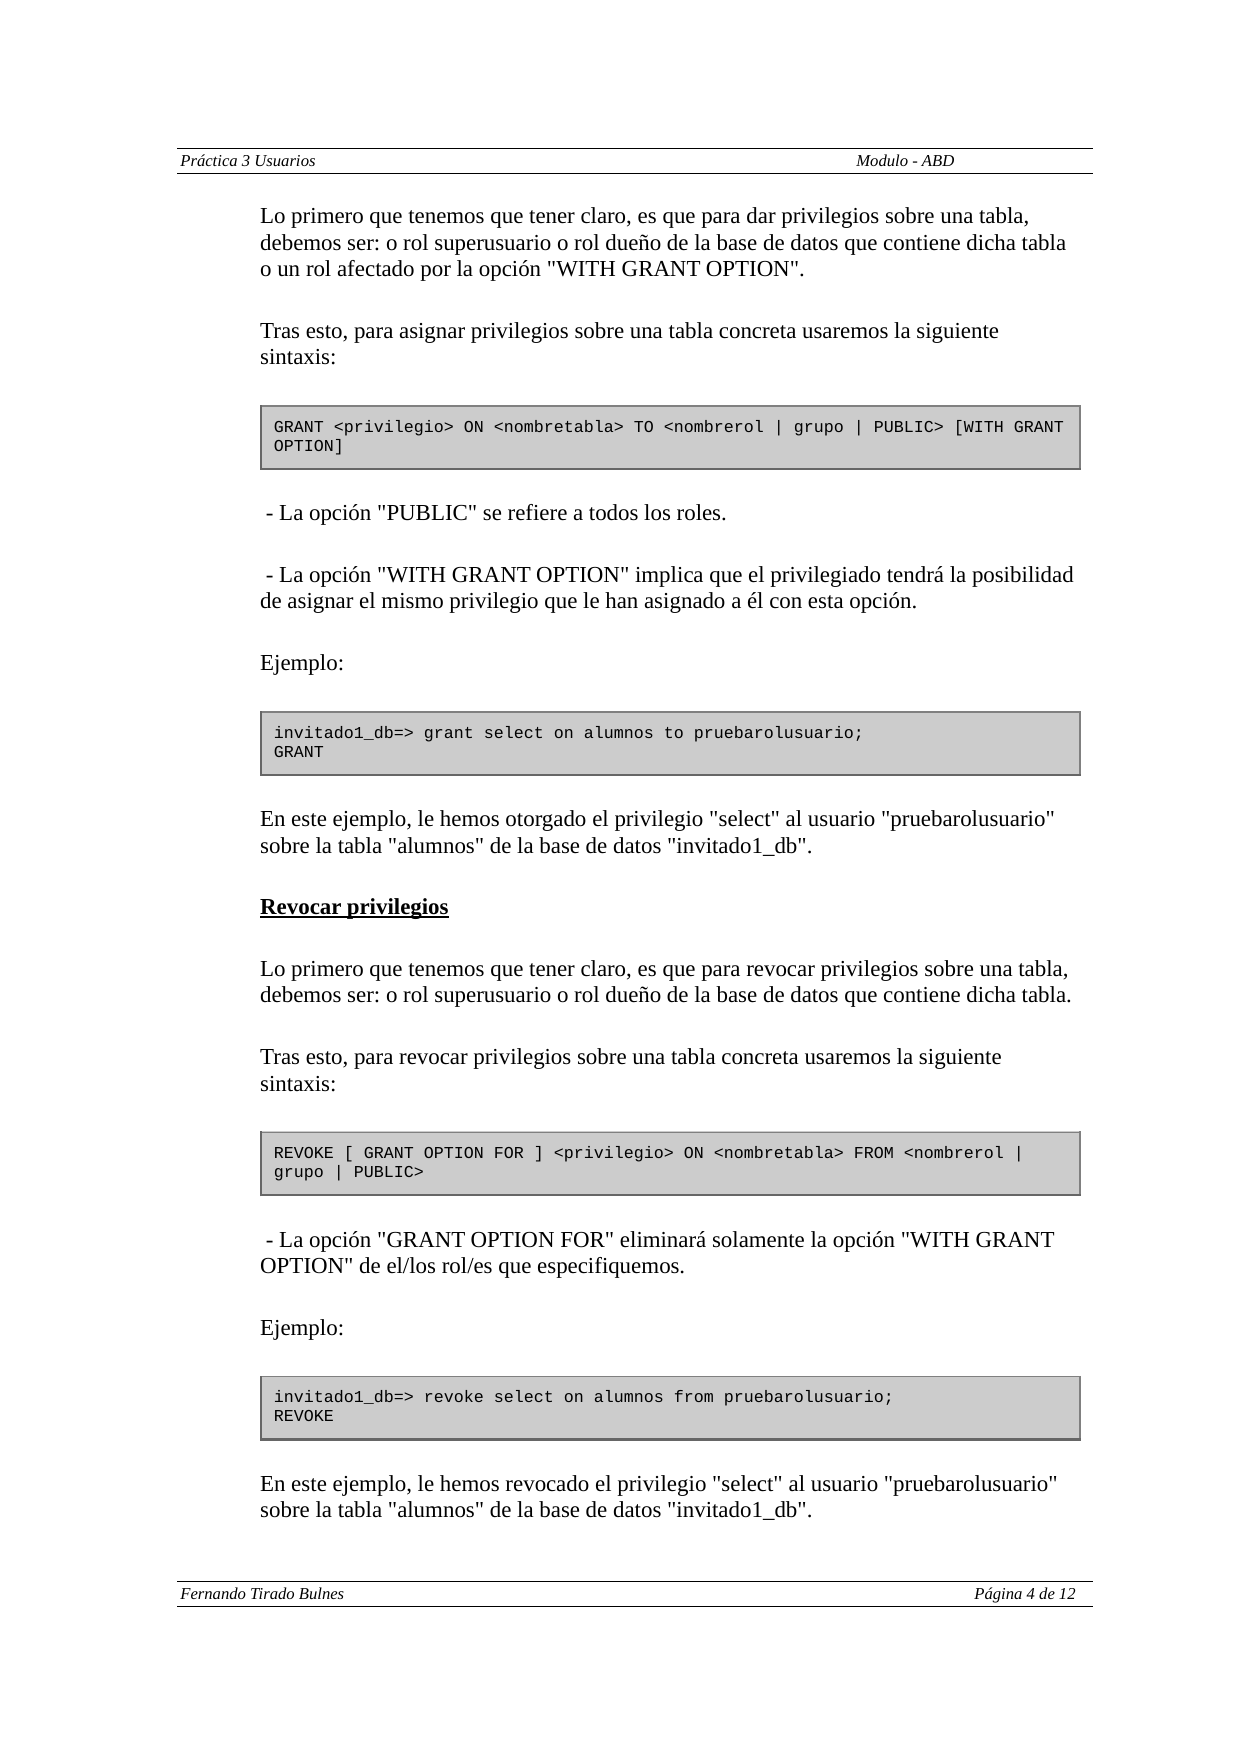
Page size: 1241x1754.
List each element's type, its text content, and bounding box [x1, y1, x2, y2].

text REVOKE [262, 1394, 1079, 1438]
text invitado1_db=> grant select on alumnos to pruebarolusuario; [262, 713, 1079, 730]
text invitado1_db=> revoke select on alumnos from pruebarolusuario; [262, 1377, 1079, 1394]
text Tras esto, para asignar privilegios sobre una tabla concreta usaremos la siguiente sintaxis: [260, 317, 1081, 369]
text GRANT <privilegio> ON <nombretabla> TO <nombrerol | grupo | PUBLIC> [WITH GRANT OPTION] [262, 407, 1079, 468]
text Lo primero que tenemos que tener claro, es que para dar privilegios sobre una tabla, debemos ser: o rol superusuario o rol dueño de la base de datos que contiene dicha tabla o un rol afectado por la opción "WITH GRANT OPTION". [260, 202, 1081, 281]
text - La opción "PUBLIC" se refiere a todos los roles. [260, 499, 1081, 526]
text En este ejemplo, le hemos revocado el privilegio "select" al usuario "pruebarolusuario" sobre la tabla "alumnos" de la base de datos "invitado1_db". [260, 1470, 1081, 1523]
text - La opción "WITH GRANT OPTION" implica que el privilegiado tendrá la posibilidad de asignar el mismo privilegio que le han asignado a él con esta opción. [260, 561, 1081, 614]
text GRANT [262, 730, 1079, 774]
text - La opción "GRANT OPTION FOR" eliminará solamente la opción "WITH GRANT OPTION" de el/los rol/es que especifiquemos. [260, 1226, 1081, 1278]
text REVOKE [ GRANT OPTION FOR ] <privilegio> ON <nombretabla> FROM <nombrerol | grupo | PUBLIC> [262, 1133, 1079, 1194]
text En este ejemplo, le hemos otorgado el privilegio "select" al usuario "pruebarolusuario" sobre la tabla "alumnos" de la base de datos "invitado1_db". [260, 805, 1081, 858]
text Revocar privilegios [260, 893, 1081, 920]
text Lo primero que tenemos que tener claro, es que para revocar privilegios sobre una tabla, debemos ser: o rol superusuario o rol dueño de la base de datos que contiene dicha tabla. [260, 955, 1081, 1008]
text Tras esto, para revocar privilegios sobre una tabla concreta usaremos la siguiente sintaxis: [260, 1043, 1081, 1096]
text Ejemplo: [260, 1314, 1081, 1340]
text Ejemplo: [260, 649, 1081, 676]
